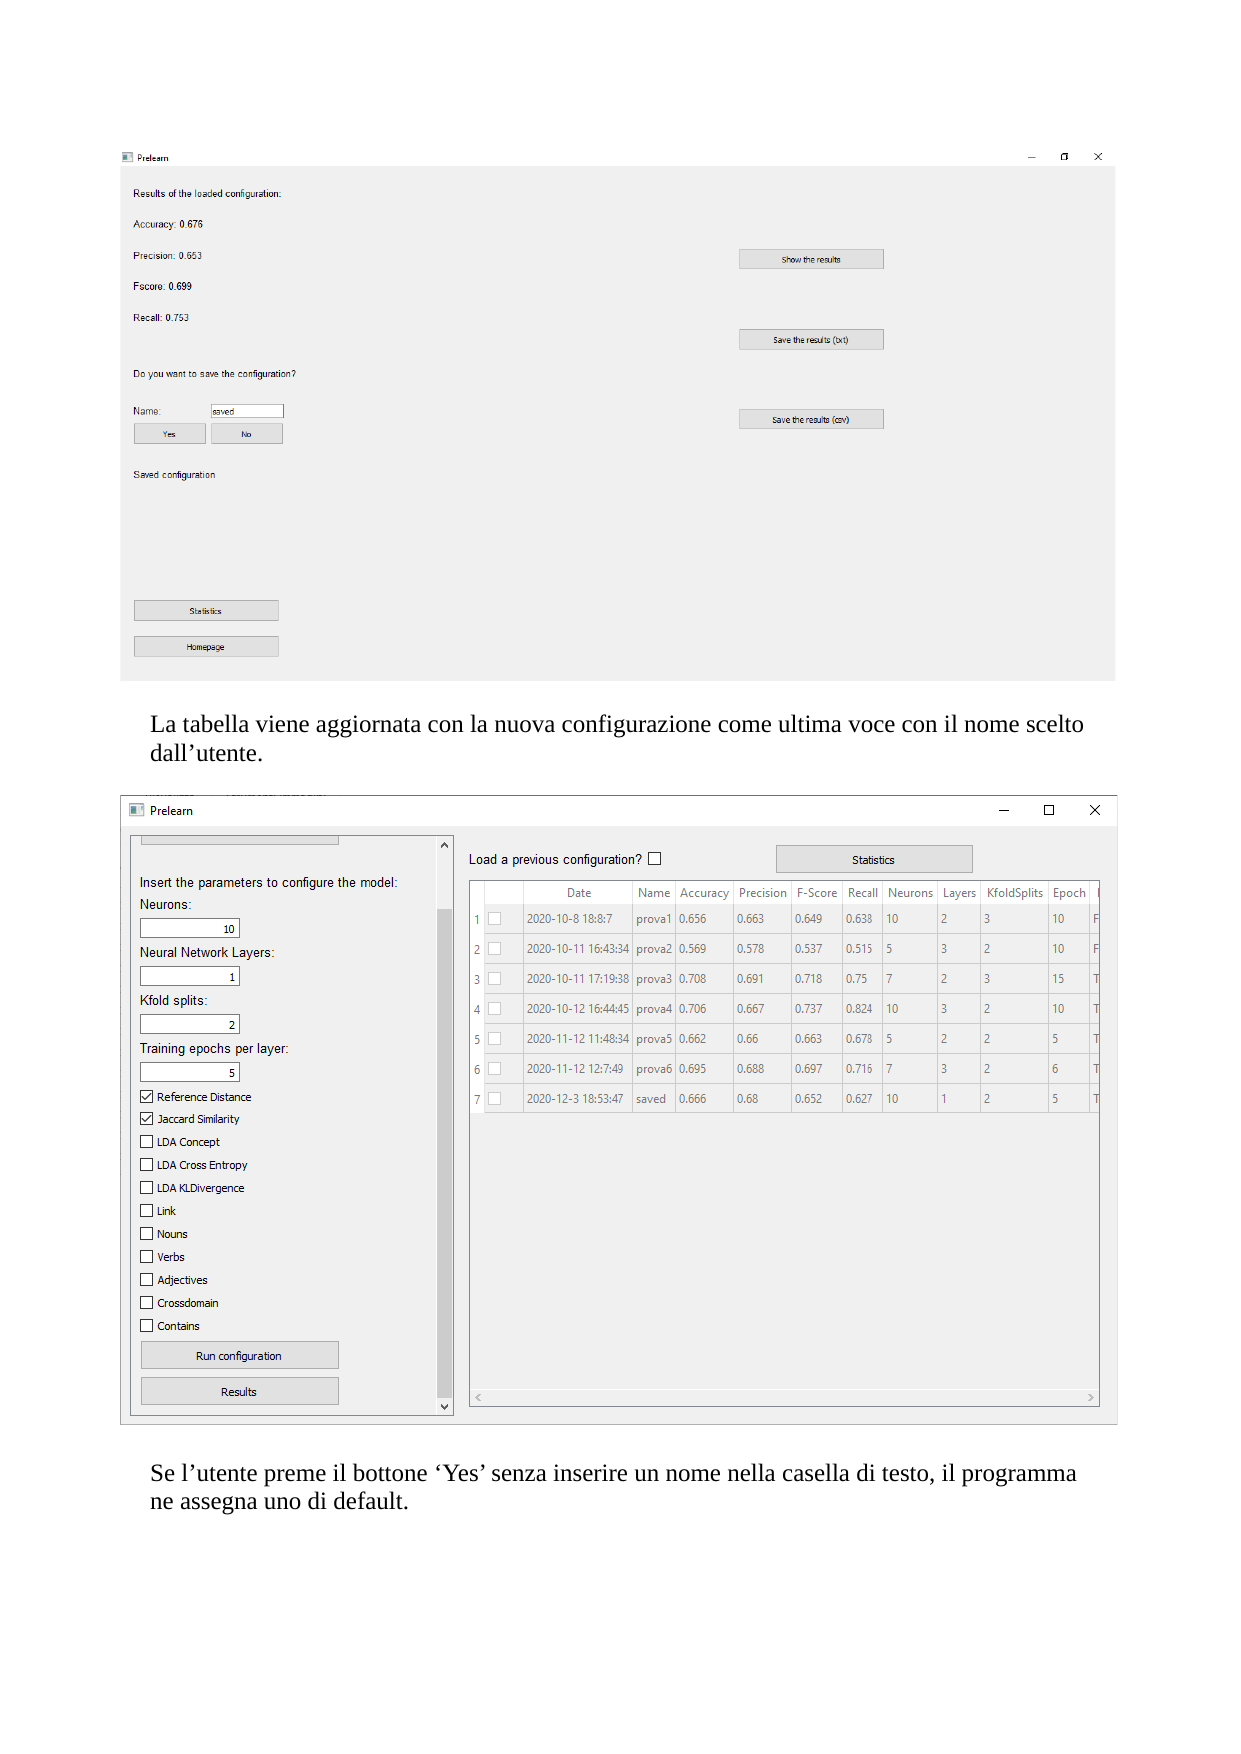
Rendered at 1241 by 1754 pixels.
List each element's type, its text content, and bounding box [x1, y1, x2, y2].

text Se l’utente preme il bottone ‘Yes’ senza inserire un nome nella casella di testo, il programma ne assegna uno di default. [150, 1458, 1090, 1515]
text La tabella viene aggiornata con la nuova configurazione come ultima voce con il nome scelto dall’utente. [150, 709, 1090, 767]
